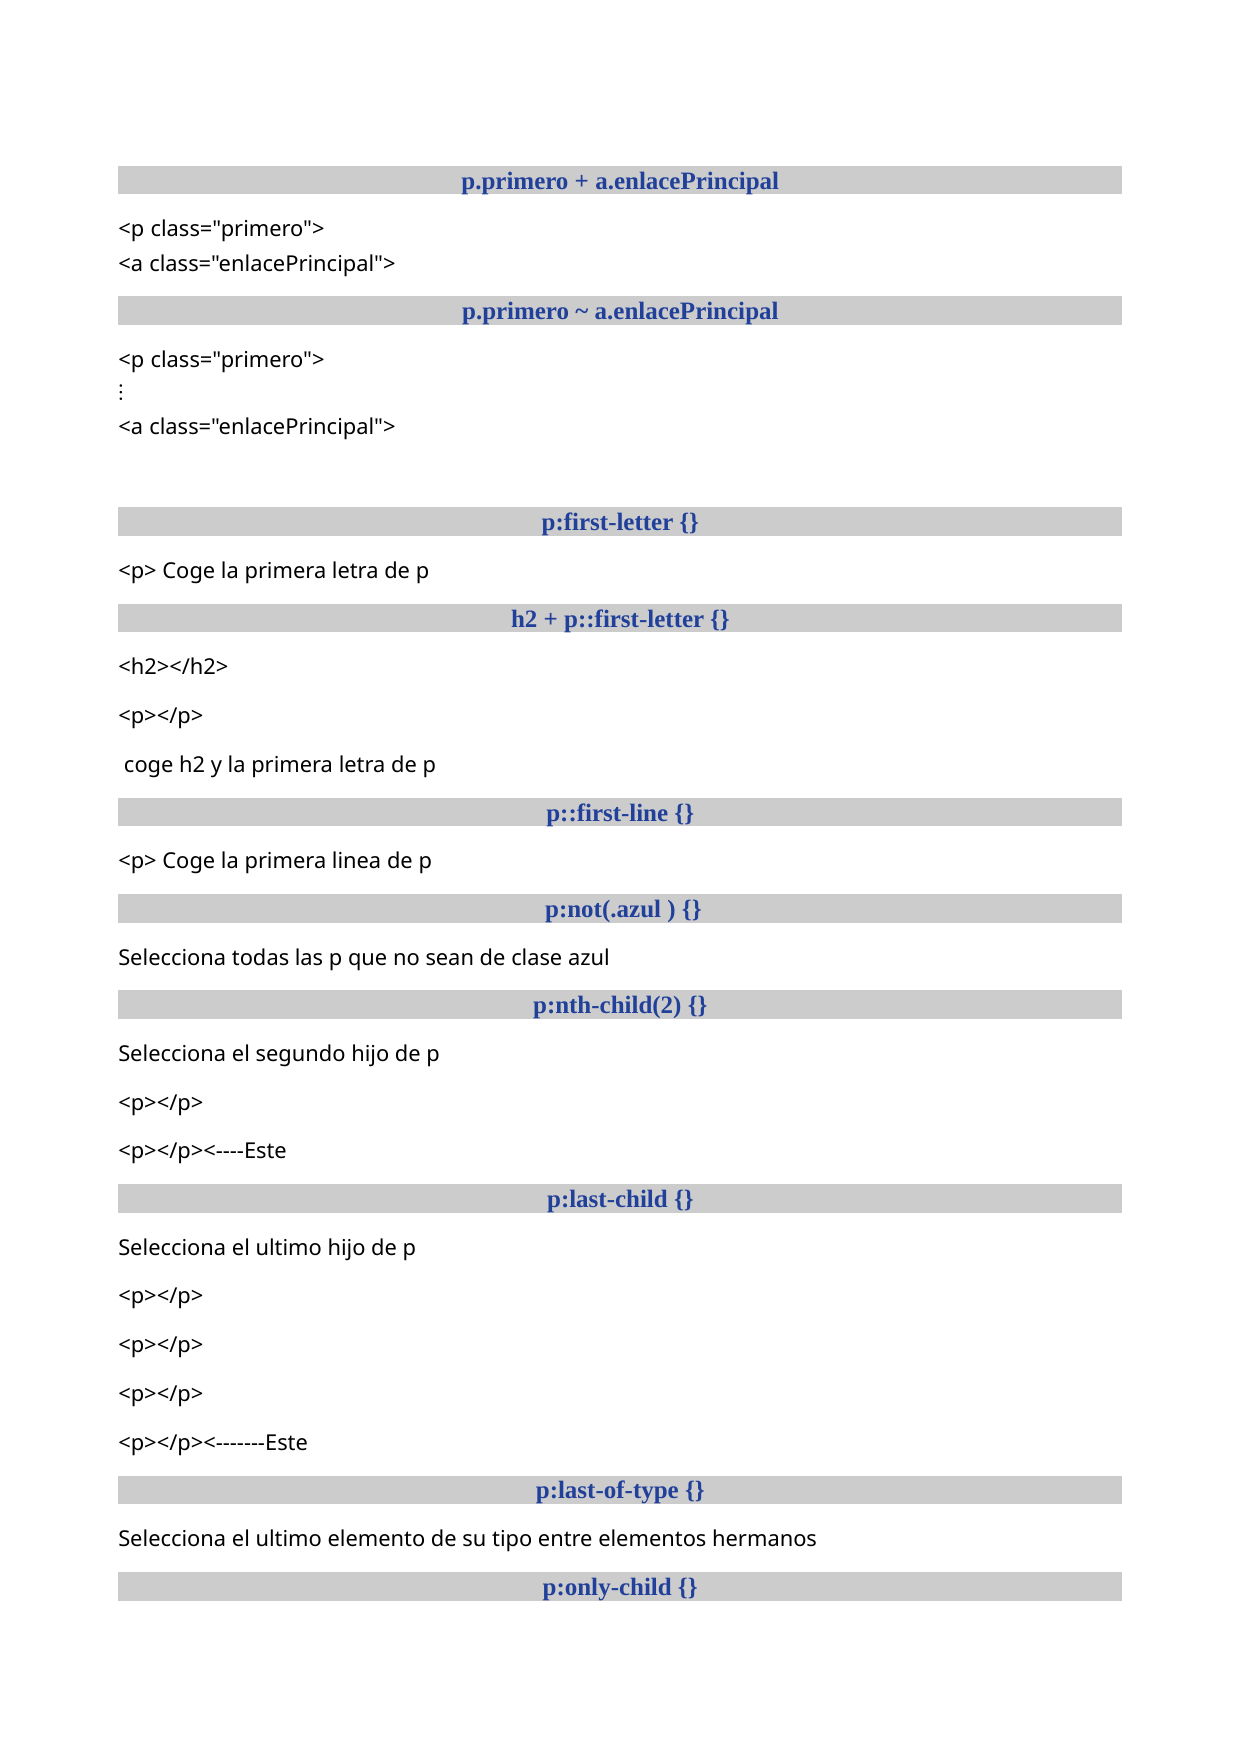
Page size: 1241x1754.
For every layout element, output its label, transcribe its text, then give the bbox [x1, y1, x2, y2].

text p:first-letter {} [118, 507, 1122, 536]
text coge h2 y la primera letra de p [118, 749, 1122, 779]
text <p></p> [118, 1087, 1122, 1116]
text <p></p> [118, 700, 1122, 730]
text p::first-line {} [118, 798, 1122, 826]
text <h2></h2> [118, 651, 1122, 681]
text Selecciona el segundo hijo de p [118, 1038, 1122, 1068]
text Selecciona el ultimo elemento de su tipo entre elementos hermanos [118, 1523, 1122, 1553]
text <p></p> [118, 1281, 1122, 1310]
text <p> Coge la primera linea de p [118, 845, 1122, 875]
text p.primero + a.enlacePrincipal [118, 166, 1122, 194]
text p.primero ~ a.enlacePrincipal [118, 296, 1122, 325]
text <p></p> [118, 1378, 1122, 1408]
text Selecciona todas las p que no sean de clase azul [118, 942, 1122, 971]
text p:only-child {} [118, 1572, 1122, 1601]
text <p class="primero"> <a class="enlacePrincipal"> [118, 213, 1122, 277]
text h2 + p::first-letter {} [118, 604, 1122, 632]
text <p></p><-------Este [118, 1427, 1122, 1457]
text <p></p> [118, 1329, 1122, 1359]
text p:last-child {} [118, 1184, 1122, 1213]
text <p> Coge la primera letra de p [118, 555, 1122, 585]
text p:not(.azul ) {} [118, 894, 1122, 923]
text p:last-of-type {} [118, 1476, 1122, 1504]
text <p></p><----Este [118, 1135, 1122, 1165]
text p:nth-child(2) {} [118, 990, 1122, 1019]
text Selecciona el ultimo hijo de p [118, 1232, 1122, 1262]
text <p class="primero"> ⋮ <a class="enlacePrincipal"> [118, 344, 1122, 441]
